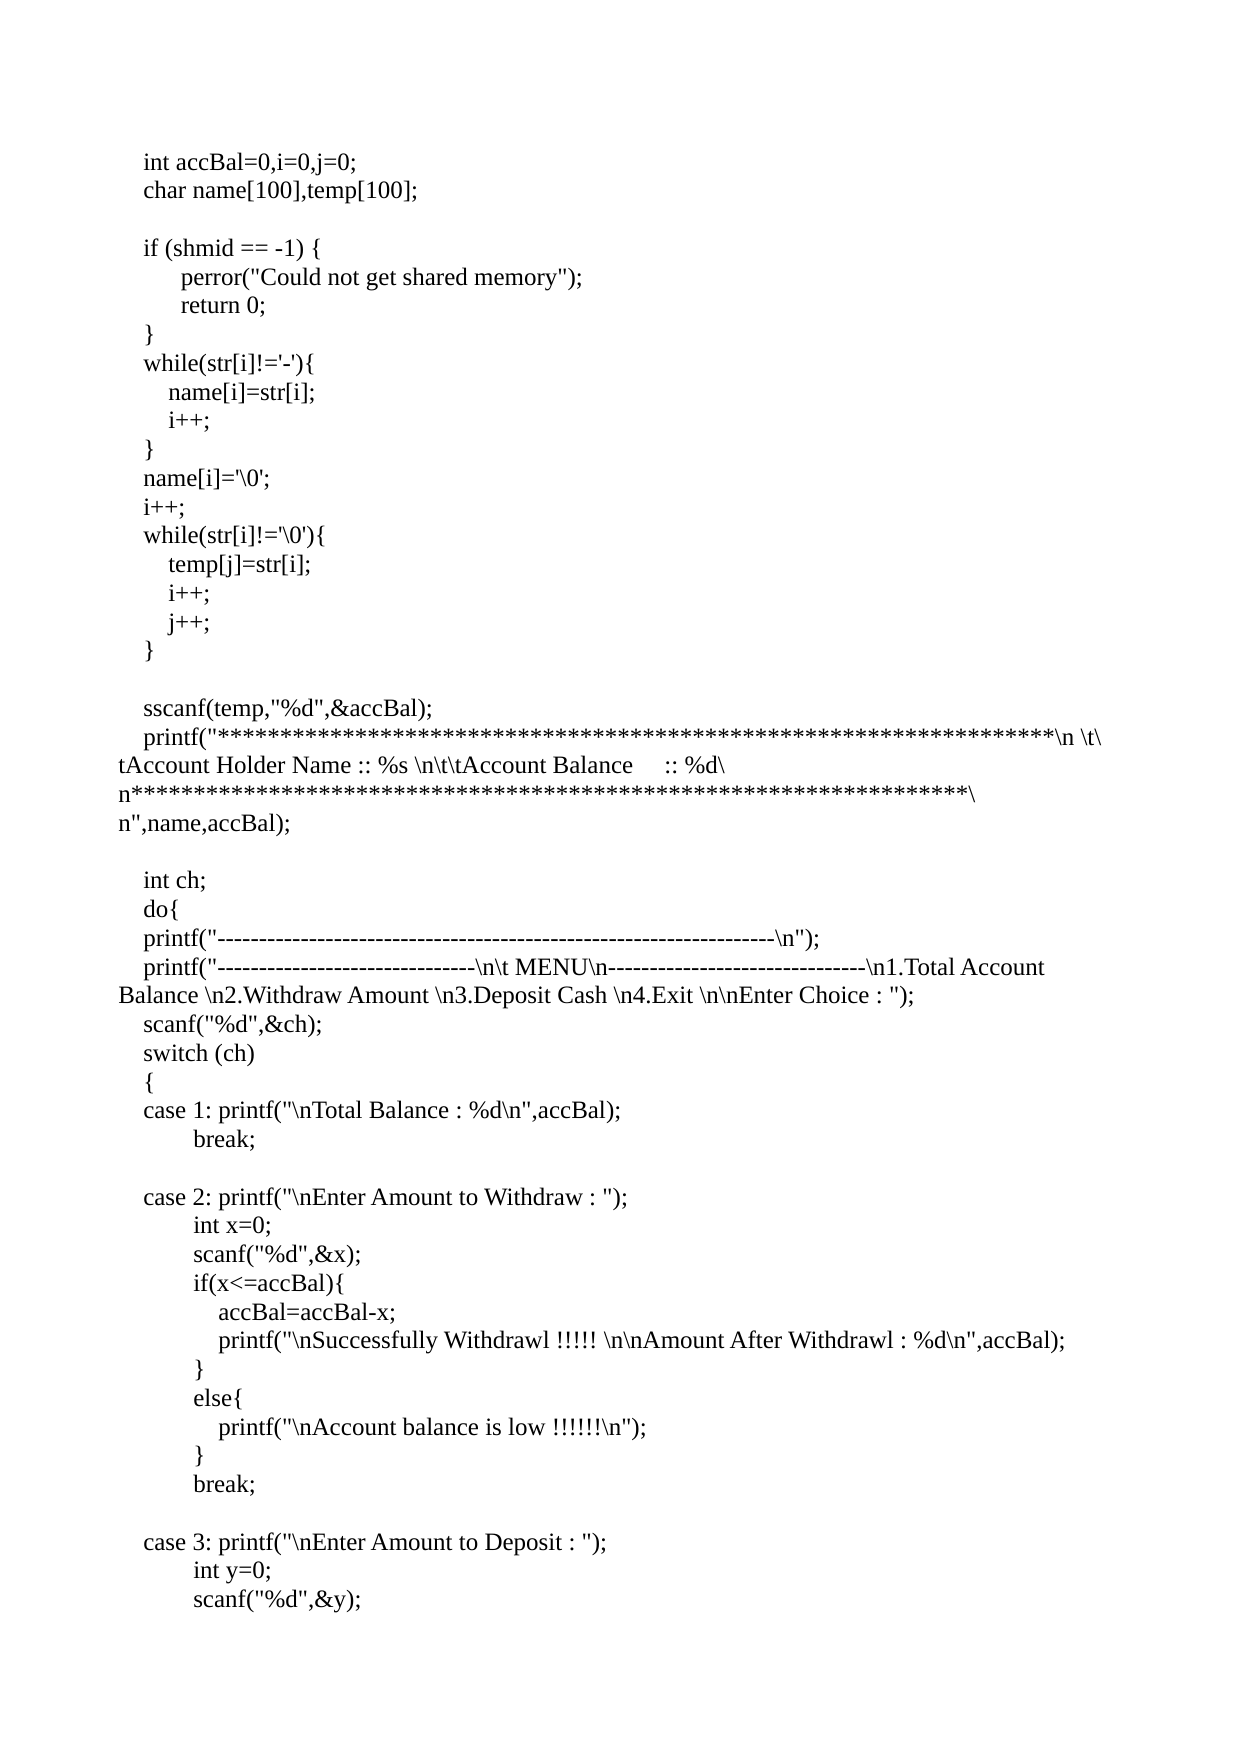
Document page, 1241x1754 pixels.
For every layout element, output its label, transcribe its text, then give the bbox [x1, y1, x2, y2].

text temp[j]=str[i]; [118, 549, 1122, 578]
text int ch; [118, 866, 1122, 894]
text break; [118, 1124, 1122, 1153]
text if (shmid == -1) { [118, 233, 1122, 262]
text printf("*******************************************************************\n \t\tAccount Holder Name :: %s \n\t\tAccount Balance :: %d\n*******************************************************************\n",name,accBal); [118, 722, 1122, 837]
text scanf("%d",&ch); [118, 1009, 1122, 1038]
text printf("\nSuccessfully Withdrawl !!!!! \n\nAmount After Withdrawl : %d\n",accBal); [118, 1326, 1122, 1354]
text j++; [118, 607, 1122, 636]
text while(str[i]!='\0'){ [118, 521, 1122, 549]
text else{ [118, 1383, 1122, 1412]
text name[i]='\0'; [118, 463, 1122, 492]
text i++; [118, 406, 1122, 434]
text } [118, 636, 1122, 664]
text } [118, 1441, 1122, 1469]
text accBal=accBal-x; [118, 1297, 1122, 1326]
text sscanf(temp,"%d",&accBal); [118, 693, 1122, 722]
text while(str[i]!='-'){ [118, 348, 1122, 377]
text break; [118, 1469, 1122, 1498]
text { [118, 1067, 1122, 1096]
text do{ [118, 894, 1122, 923]
text name[i]=str[i]; [118, 377, 1122, 406]
text char name[100],temp[100]; [118, 176, 1122, 204]
text i++; [118, 578, 1122, 607]
text printf("-------------------------------\n\t MENU\n-------------------------------\n1.Total Account Balance \n2.Withdraw Amount \n3.Deposit Cash \n4.Exit \n\nEnter Choice : "); [118, 952, 1122, 1009]
text scanf("%d",&y); [118, 1584, 1122, 1613]
text case 2: printf("\nEnter Amount to Withdraw : "); [118, 1182, 1122, 1211]
text switch (ch) [118, 1038, 1122, 1067]
text } [118, 319, 1122, 348]
text i++; [118, 492, 1122, 521]
text case 3: printf("\nEnter Amount to Deposit : "); [118, 1527, 1122, 1556]
text int accBal=0,i=0,j=0; [118, 147, 1122, 176]
text printf("-------------------------------------------------------------------\n"); [118, 923, 1122, 952]
text perror("Could not get shared memory"); [118, 262, 1122, 291]
text int x=0; [118, 1211, 1122, 1239]
text int y=0; [118, 1556, 1122, 1584]
text scanf("%d",&x); [118, 1239, 1122, 1268]
text } [118, 1354, 1122, 1383]
text printf("\nAccount balance is low !!!!!!\n"); [118, 1412, 1122, 1441]
text case 1: printf("\nTotal Balance : %d\n",accBal); [118, 1096, 1122, 1124]
text return 0; [118, 291, 1122, 319]
text if(x<=accBal){ [118, 1268, 1122, 1297]
text } [118, 434, 1122, 463]
